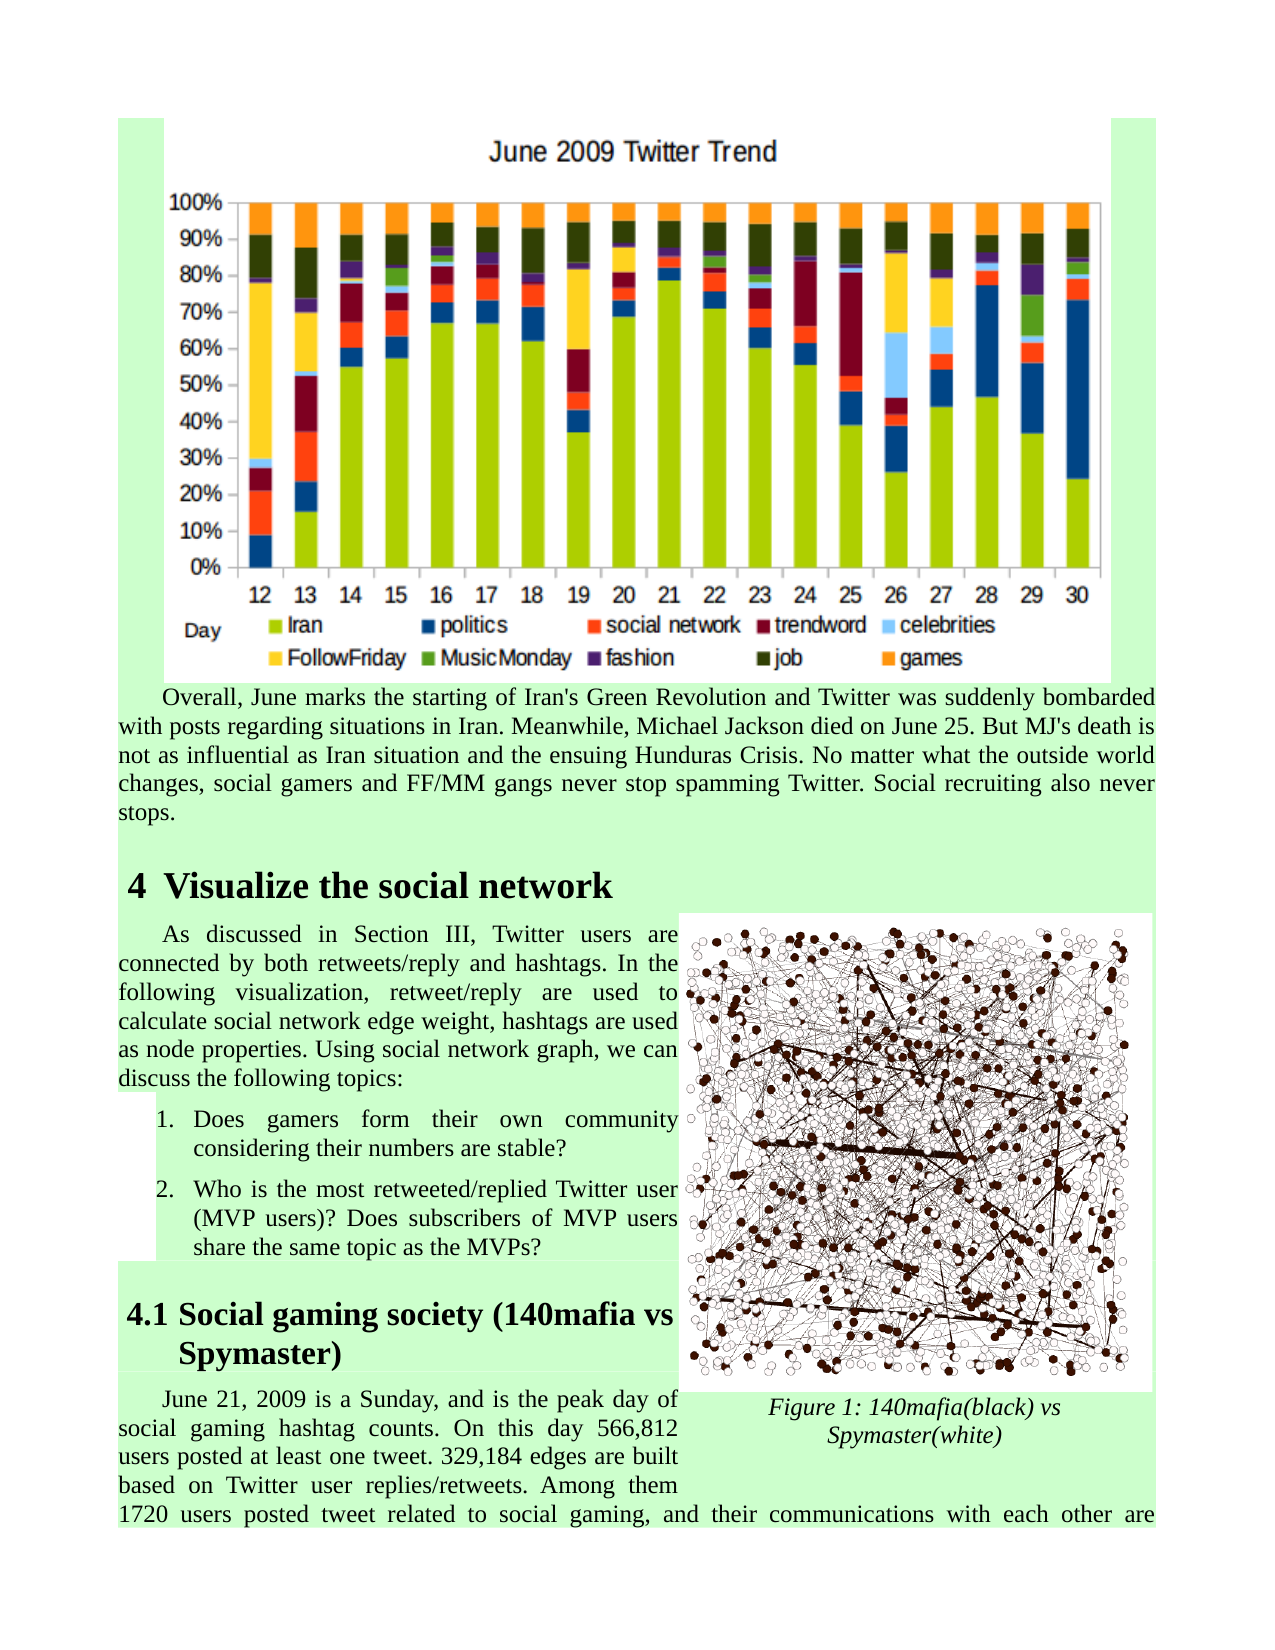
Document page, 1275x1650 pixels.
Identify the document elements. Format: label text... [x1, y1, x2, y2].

subtitle Visualize the social network [118, 863, 1157, 913]
text June 21, 2009 is a Sunday, and is the peak day of social gaming hashtag counts. On this day 566,812 users posted at least one tweet. 329,184 edges are built based on Twitter user replies/retweets. Among them 1720 users posted tweet related to social gaming, and their communications with each other are [118, 1384, 1157, 1528]
text As discussed in Section III, Twitter users are connected by both retweets/reply and hashtags. In the following visualization, retweet/reply are used to calculate social network edge weight, hashtags are used as node properties. Using social network graph, we can discuss the following topics: [118, 919, 678, 1092]
list Does gamers form their own community considering their numbers are stable? [156, 1104, 678, 1162]
list Who is the most retweeted/replied Twitter user (MVP users)? Does subscribers of MVP users share the same topic as the MVPs? [156, 1174, 678, 1261]
picture [164, 118, 1111, 683]
text Figure 1: 140mafia(black) vs Spymaster(white) [679, 1392, 1152, 1478]
picture [678, 913, 1153, 1392]
text Overall, June marks the starting of Iran's Green Revolution and Twitter was suddenly bombarded with posts regarding situations in Iran. Meanwhile, Michael Jackson died on June 25. But MJ's death is not as influential as Iran situation and the ensuing Hunduras Crisis. No matter what the outside world changes, social gamers and FF/MM gangs never stop spamming Twitter. Social recruiting also never stops. [118, 118, 1157, 826]
subtitle Social gaming society (140mafia vs Spymaster) [118, 1294, 678, 1371]
